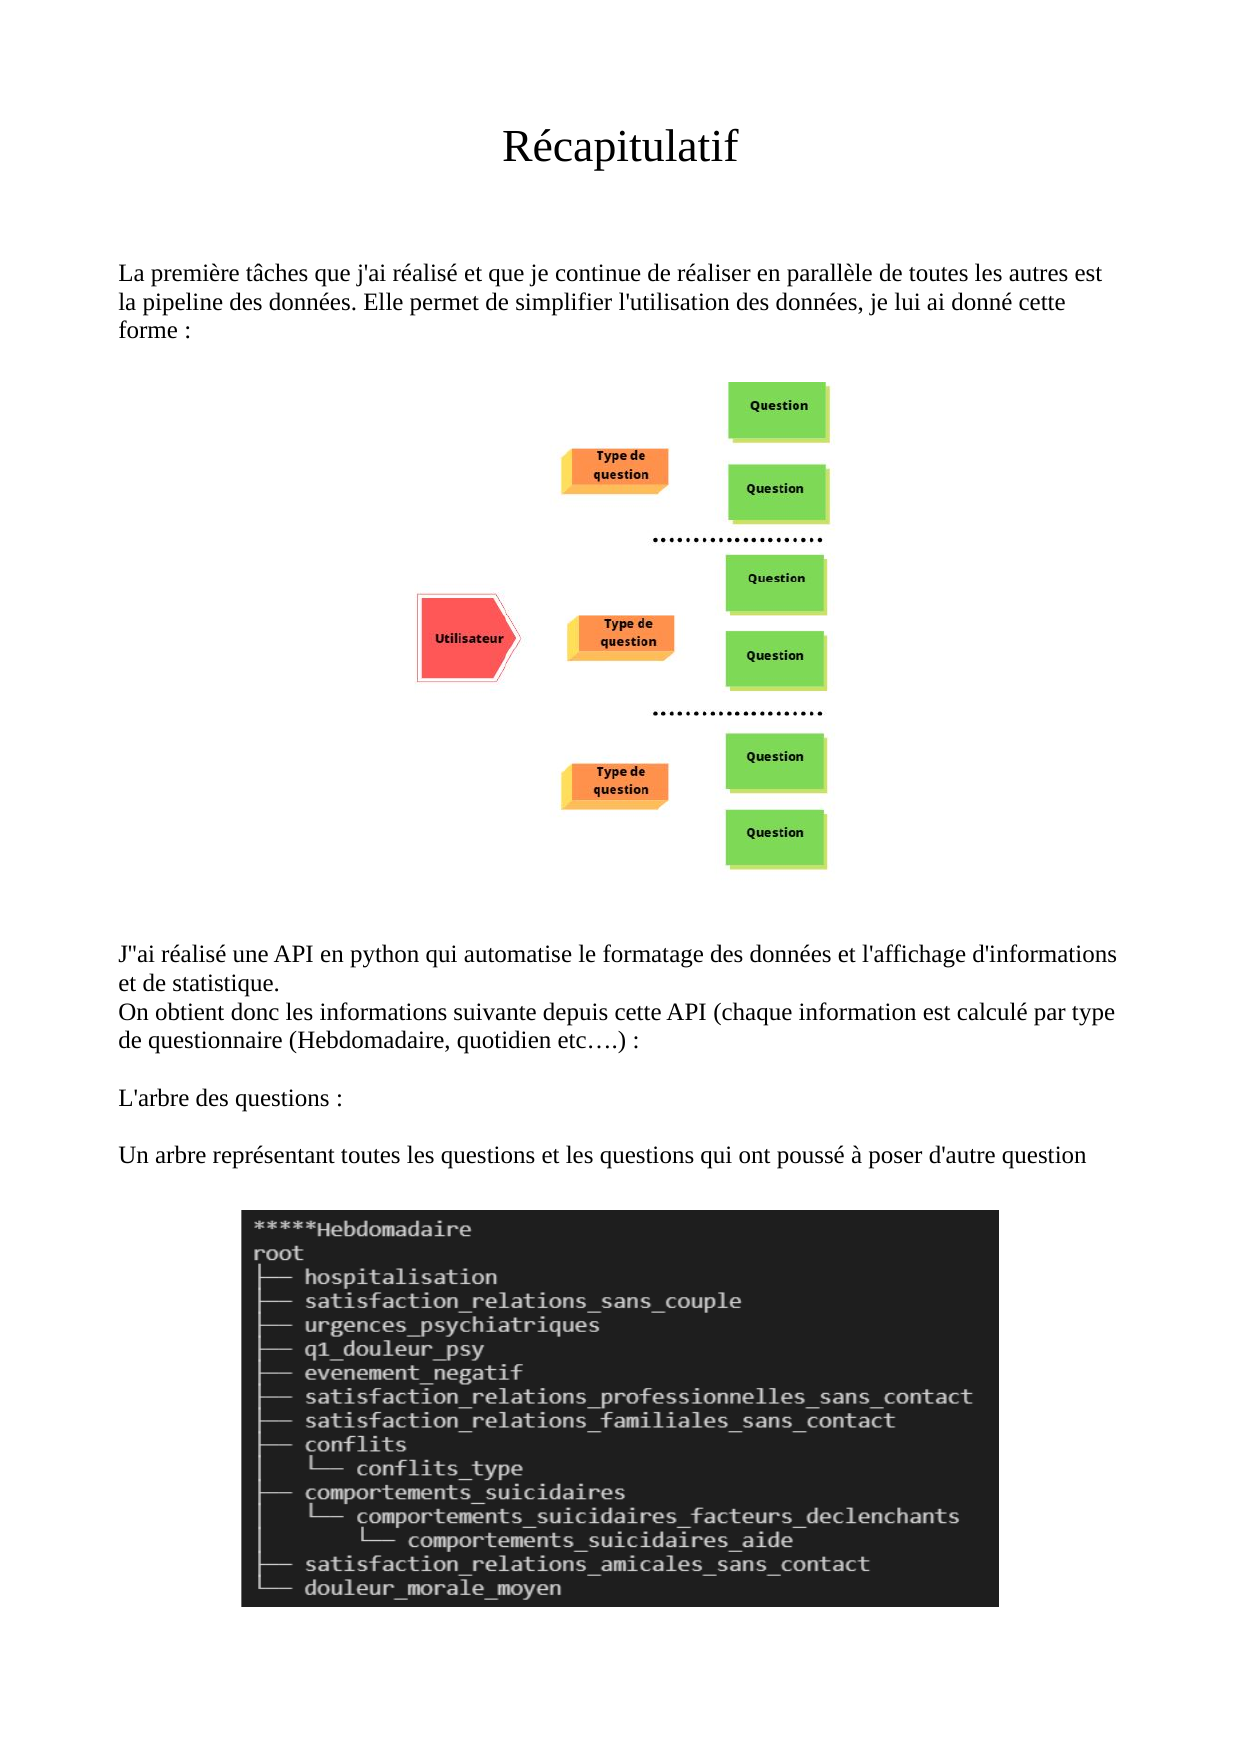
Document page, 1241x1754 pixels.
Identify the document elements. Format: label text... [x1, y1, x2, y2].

picture [241, 1210, 999, 1607]
text La première tâches que j'ai réalisé et que je continue de réaliser en parallèle de toutes les autres est la pipeline des données. Elle permet de simplifier l'utilisation des données, je lui ai donné cette forme : [118, 258, 1122, 344]
text L'arbre des questions : [118, 1083, 1122, 1112]
text On obtient donc les informations suivante depuis cette API (chaque information est calculé par type de questionnaire (Hebdomadaire, quotidien etc….) : [118, 997, 1122, 1054]
text J''ai réalisé une API en python qui automatise le formatage des données et l'affichage d'informations et de statistique. [118, 939, 1122, 997]
picture [399, 382, 841, 882]
text Un arbre représentant toutes les questions et les questions qui ont poussé à poser d'autre question [118, 1140, 1122, 1169]
